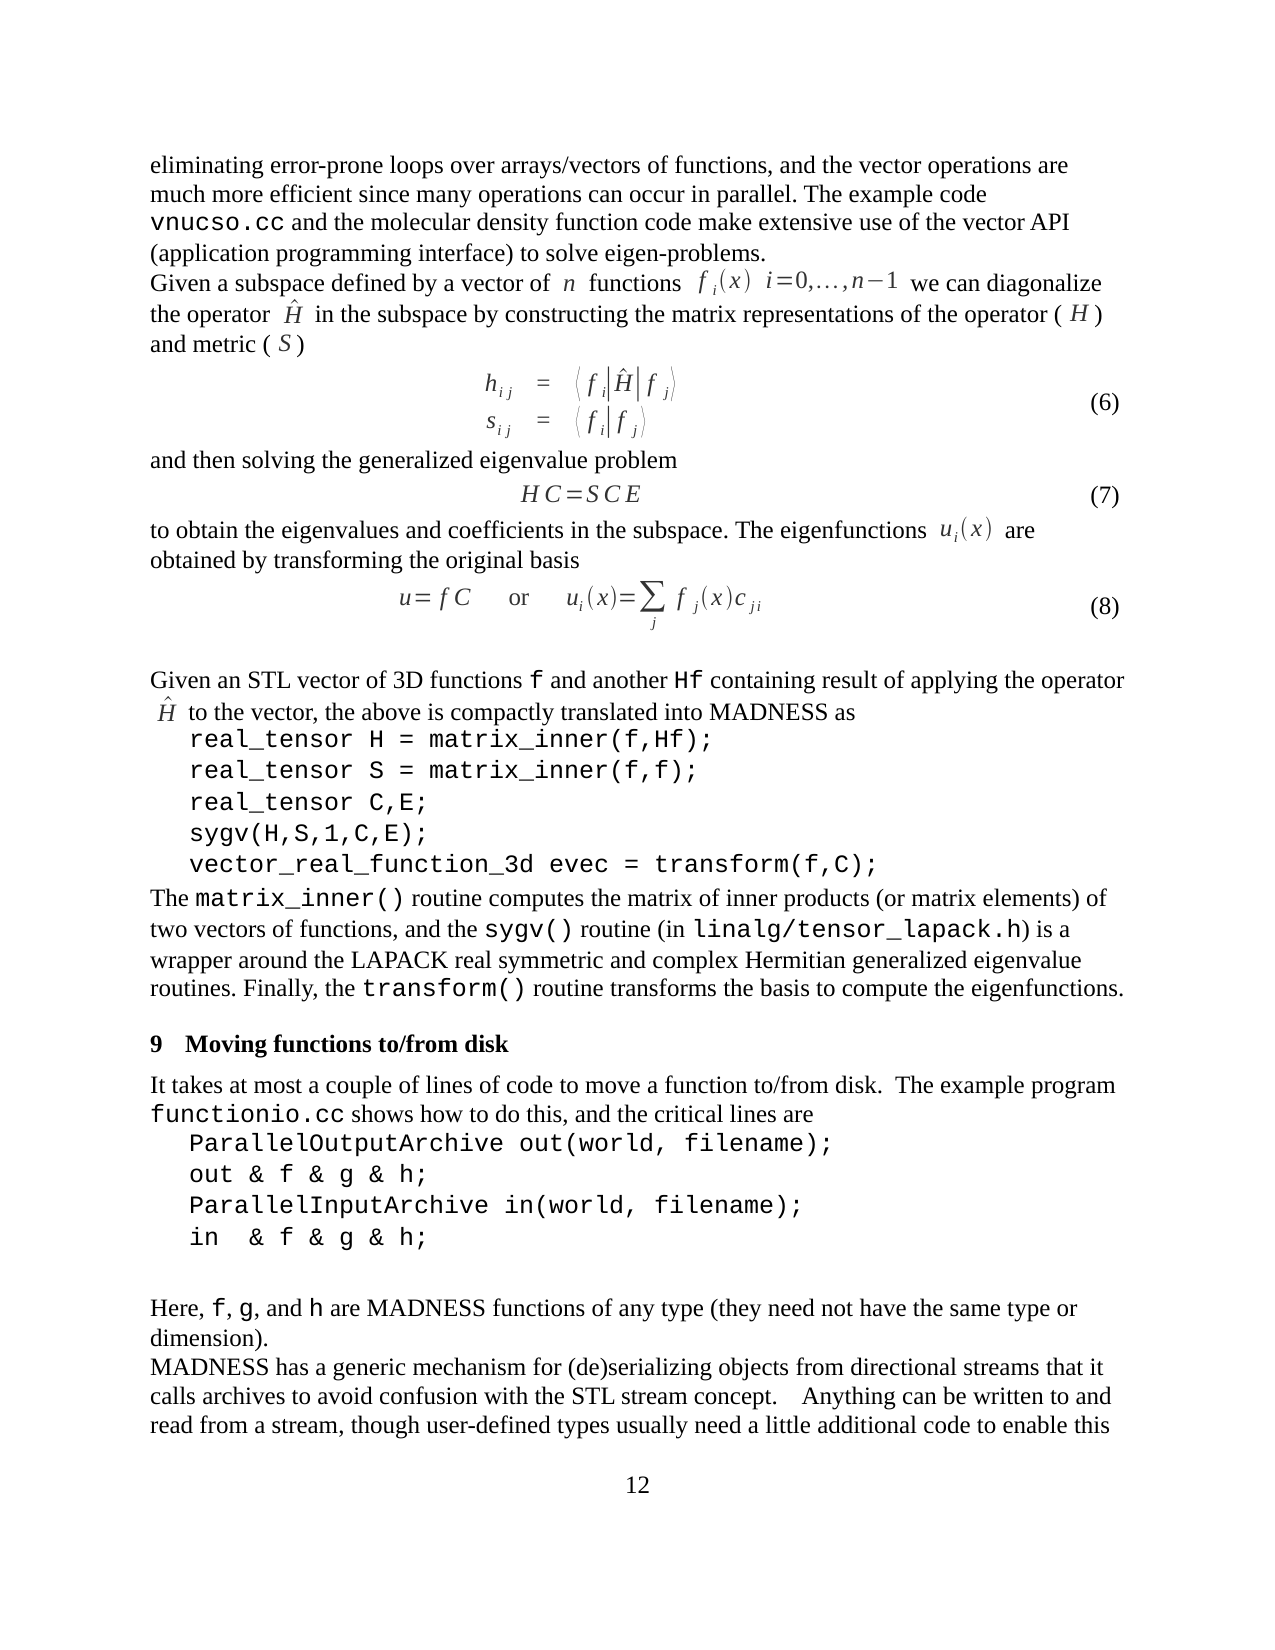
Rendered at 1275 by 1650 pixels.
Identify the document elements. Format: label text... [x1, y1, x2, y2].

text ParallelOutputArchive out(world, filename); [189, 1130, 1125, 1158]
text real_tensor C,E; [189, 789, 1125, 817]
text out & f & g & h; [189, 1162, 1125, 1190]
table_header (8) [1017, 574, 1125, 636]
text MADNESS has a generic mechanism for (de)serializing objects from directional streams that it calls archives to avoid confusion with the STL stream concept. Anything can be written to and read from a stream, though user-defined types usually need a little additional code to enable this [150, 1352, 1125, 1438]
table_header [150, 574, 1017, 636]
text eliminating error-prone loops over arrays/vectors of functions, and the vector operations are much more efficient since many operations can occur in parallel. The example code vnucso.cc and the molecular density function code make extensive use of the vector API (application programming interface) to solve eigen-problems. [150, 150, 1125, 267]
table_header [150, 358, 1017, 445]
text ParallelInputArchive in(world, filename); [189, 1193, 1125, 1221]
text to obtain the eigenvalues and coefficients in the subspace. The eigenfunctions are obtained by transforming the original basis [150, 514, 1125, 574]
text real_tensor H = matrix_inner(f,Hf); [189, 726, 1125, 755]
text The matrix_inner() routine computes the matrix of inner products (or matrix elements) of two vectors of functions, and the sygv() routine (in linalg/tensor_lapack.h) is a wrapper around the LAPACK real symmetric and complex Hermitian generalized eigenvalue routines. Finally, the transform() routine transforms the basis to compute the eigenfunctions. [150, 883, 1125, 1004]
text vector_real_function_3d evec = transform(f,C); [189, 852, 1125, 880]
table_header (6) [1017, 358, 1125, 445]
subtitle Moving functions to/from disk [150, 1029, 1125, 1058]
text Given an STL vector of 3D functions f and another Hf containing result of applying the operator to the vector, the above is compactly translated into MADNESS as [150, 665, 1125, 726]
text Given a subspace defined by a vector of functions we can diagonalize the operator in the subspace by constructing the matrix representations of the operator () and metric () [150, 267, 1125, 357]
text It takes at most a couple of lines of code to move a function to/from disk. The example program functionio.cc shows how to do this, and the critical lines are [150, 1071, 1125, 1130]
text and then solving the generalized eigenvalue problem [150, 445, 1125, 474]
text Here, f, g, and h are MADNESS functions of any type (they need not have the same type or dimension). [150, 1293, 1125, 1352]
text in & f & g & h; [189, 1224, 1125, 1253]
table_header [150, 474, 1017, 514]
text sygv(H,S,1,C,E); [189, 820, 1125, 849]
text real_tensor S = matrix_inner(f,f); [189, 758, 1125, 786]
table_header (7) [1017, 474, 1125, 514]
